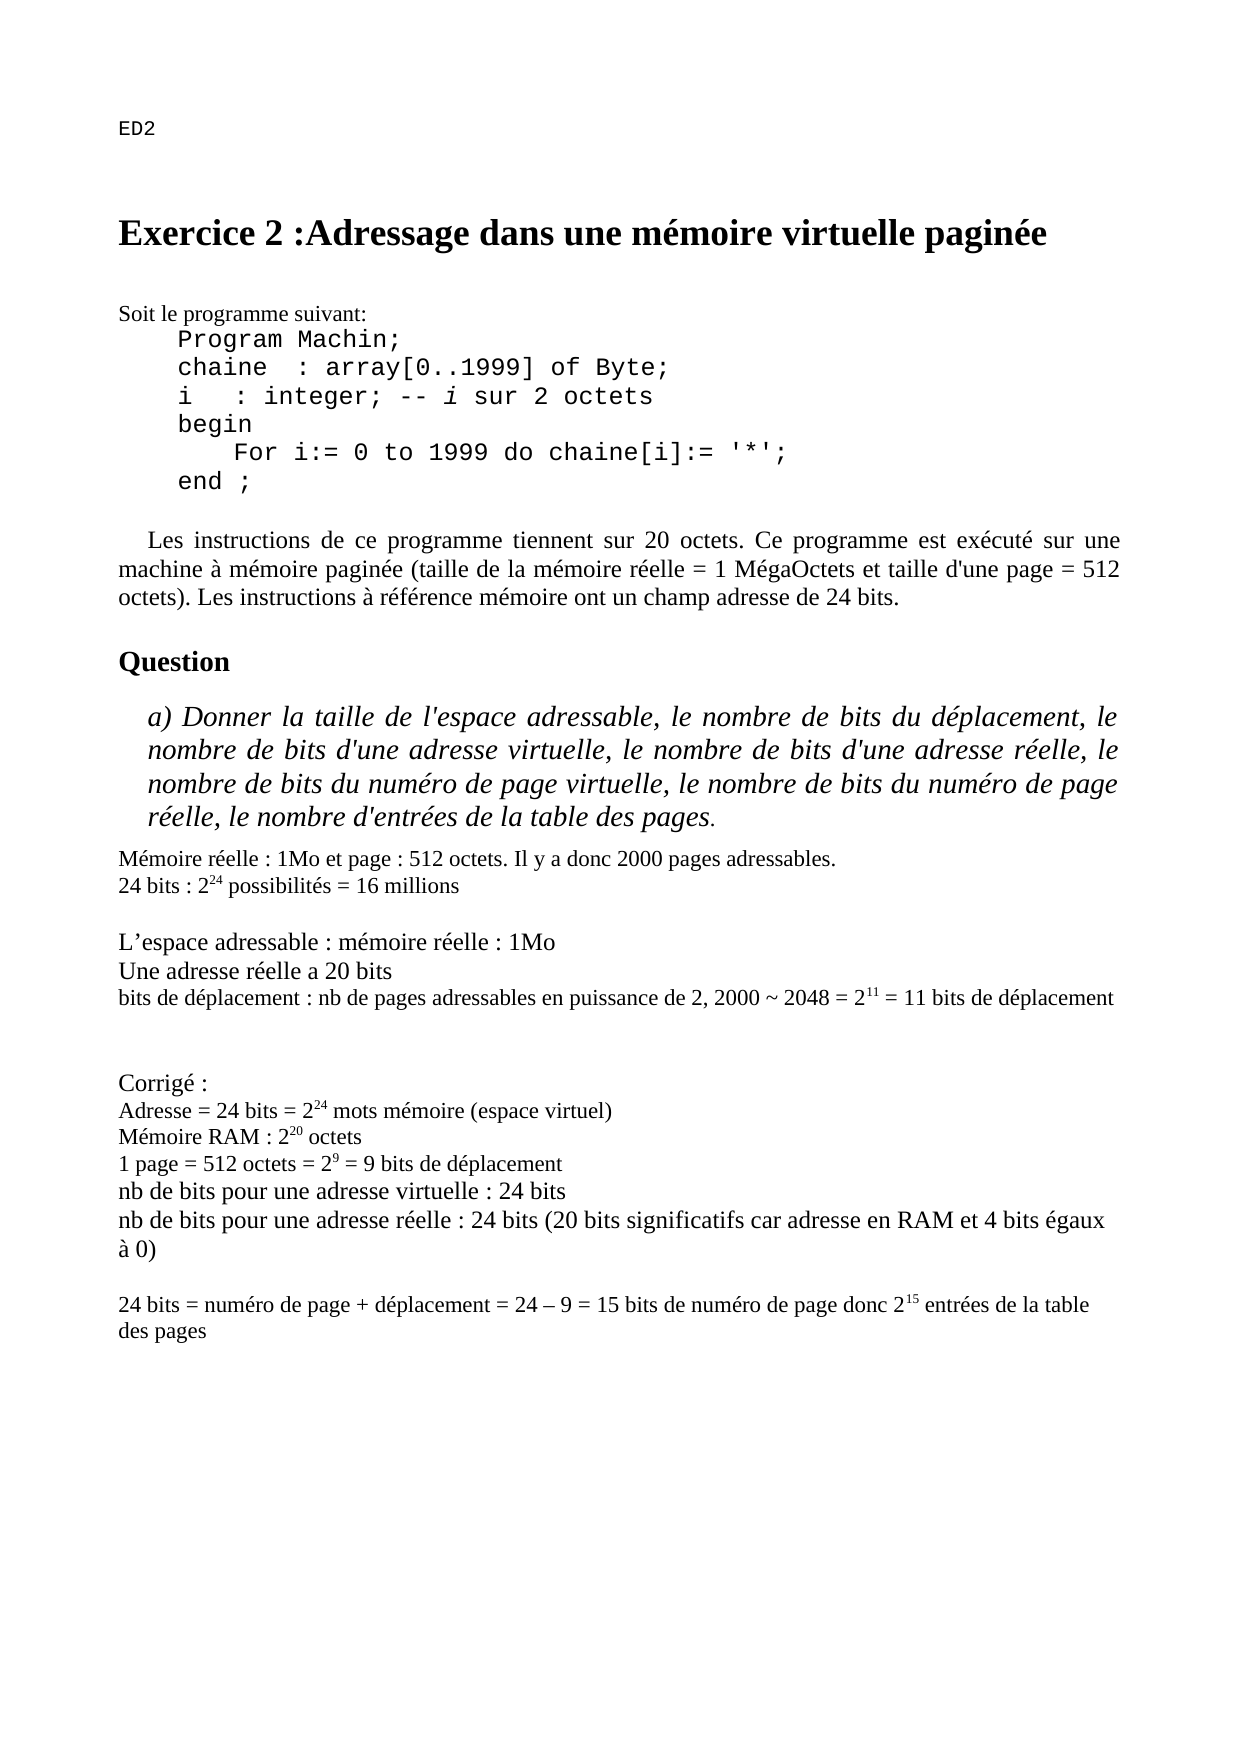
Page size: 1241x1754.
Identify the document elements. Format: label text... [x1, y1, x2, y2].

text L’espace adressable : mémoire réelle : 1Mo [118, 927, 1122, 956]
text 1 page = 512 octets = 29 = 9 bits de déplacement [118, 1150, 1122, 1176]
text a) Donner la taille de l'espace adressable, le nombre de bits du déplacement, le nombre de bits d'une adresse virtuelle, le nombre de bits d'une adresse réelle, le nombre de bits du numéro de page virtuelle, le nombre de bits du numéro de page réelle, le nombre d'entrées de la table des pages. [147, 699, 1122, 833]
text Mémoire réelle : 1Mo et page : 512 octets. Il y a donc 2000 pages adressables. [118, 846, 1122, 872]
text Une adresse réelle a 20 bits [118, 956, 1122, 984]
text Adresse = 24 bits = 224 mots mémoire (espace virtuel) [118, 1097, 1122, 1123]
text Corrigé : [118, 1068, 1122, 1097]
text ED2 [118, 118, 1122, 142]
text Mémoire RAM : 220 octets [118, 1123, 1122, 1150]
text nb de bits pour une adresse virtuelle : 24 bits [118, 1176, 1122, 1205]
text For i:= 0 to 1999 do chaine[i]:= '*'; [118, 440, 1178, 468]
text 24 bits : 224 possibilités = 16 millions [118, 872, 1122, 898]
text begin [118, 412, 1178, 440]
text Soit le programme suivant: [118, 300, 1096, 327]
text bits de déplacement : nb de pages adressables en puissance de 2, 2000 ~ 2048 = 211 = 11 bits de déplacement [118, 984, 1122, 1011]
text nb de bits pour une adresse réelle : 24 bits (20 bits significatifs car adresse en RAM et 4 bits égaux à 0) [118, 1205, 1122, 1262]
text i : integer; -- i sur 2 octets [118, 383, 1178, 412]
text end ; [118, 468, 1178, 497]
text Exercice 2 :Adressage dans une mémoire virtuelle paginée [118, 210, 1122, 253]
text chaine : array[0..1999] of Byte; [118, 355, 1178, 383]
text Program Machin; [118, 327, 1178, 355]
text 24 bits = numéro de page + déplacement = 24 – 9 = 15 bits de numéro de page donc 215 entrées de la table des pages [118, 1291, 1122, 1344]
text Les instructions de ce programme tiennent sur 20 octets. Ce programme est exécuté sur une machine à mémoire paginée (taille de la mémoire réelle = 1 MégaOctets et taille d'une page = 512 octets). Les instructions à référence mémoire ont un champ adresse de 24 bits. [118, 525, 1122, 611]
text Question [118, 644, 1122, 678]
